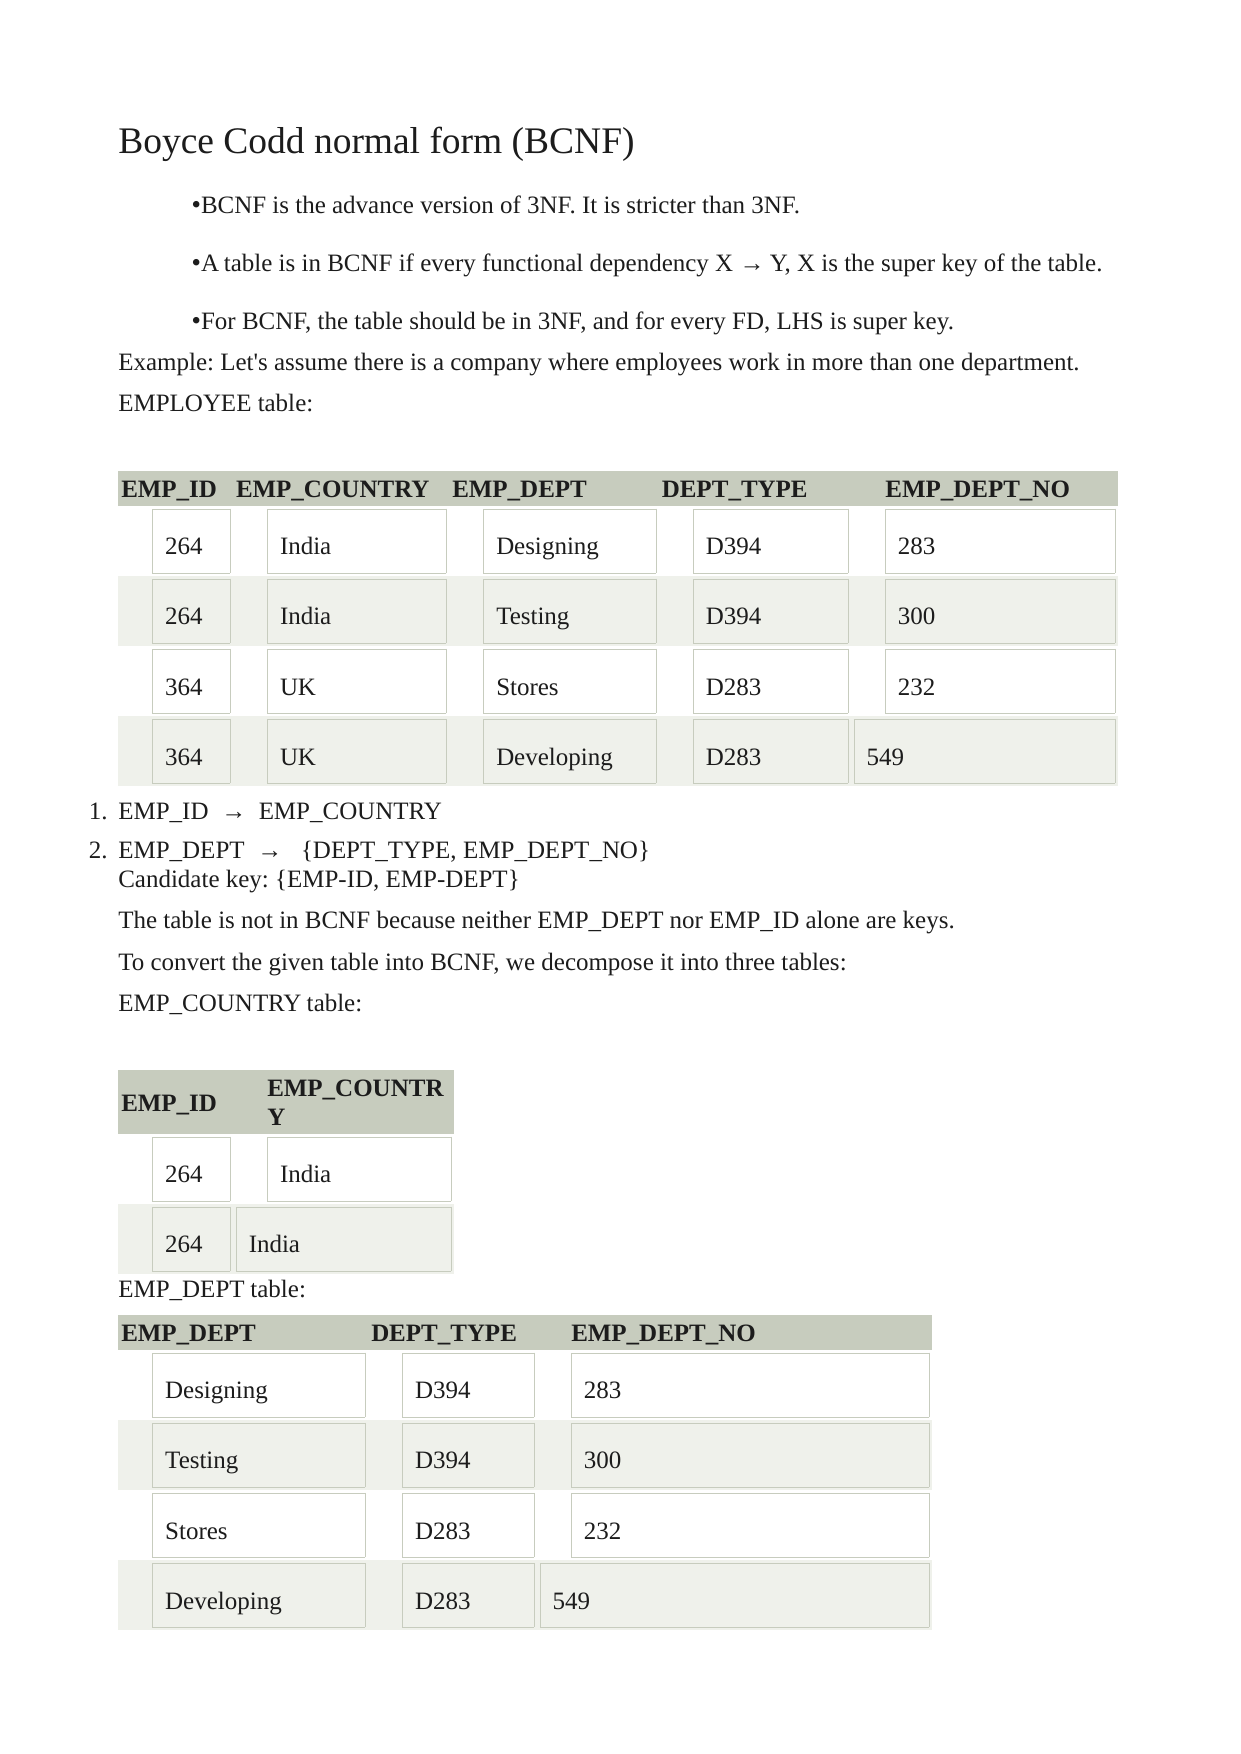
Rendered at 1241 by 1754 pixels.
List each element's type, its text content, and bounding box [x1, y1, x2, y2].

table_cell 264 [118, 1204, 233, 1274]
table_cell D394 [659, 576, 851, 646]
table_cell 300 [537, 1420, 932, 1490]
table_cell 300 [851, 576, 1118, 646]
table_cell 549 [537, 1560, 932, 1630]
table_cell D283 [368, 1490, 537, 1560]
table_cell 549 [851, 716, 1118, 786]
table_cell 283 [537, 1350, 932, 1420]
subtitle Boyce Codd normal form (BCNF) [118, 118, 1122, 161]
list BCNF is the advance version of 3NF. It is stricter than 3NF. [118, 180, 1122, 219]
table_header EMP_ID [118, 1070, 233, 1134]
table_cell 232 [851, 646, 1118, 716]
table_cell Testing [449, 576, 659, 646]
table_cell Designing [118, 1350, 368, 1420]
table_cell D283 [659, 716, 851, 786]
text EMP_COUNTRY table: [118, 988, 1122, 1017]
table_cell Stores [118, 1490, 368, 1560]
text EMP_DEPT table: [118, 1274, 1122, 1303]
table_cell Stores [449, 646, 659, 716]
table_cell 232 [537, 1490, 932, 1560]
table_cell UK [233, 716, 449, 786]
table_header DEPT_TYPE [659, 471, 851, 506]
text Example: Let's assume there is a company where employees work in more than one department. [118, 347, 1122, 376]
table_cell UK [233, 646, 449, 716]
table_header EMP_DEPT_NO [851, 471, 1118, 506]
text To convert the given table into BCNF, we decompose it into three tables: [118, 947, 1122, 975]
table_cell 264 [118, 506, 233, 576]
text EMPLOYEE table: [118, 388, 1122, 417]
table_header EMP_DEPT_NO [537, 1315, 932, 1350]
table_header EMP_COUNTRY [233, 1070, 454, 1134]
table_header EMP_DEPT [118, 1315, 368, 1350]
table_cell Developing [449, 716, 659, 786]
table_cell D283 [368, 1560, 537, 1630]
table_cell Designing [449, 506, 659, 576]
table_header DEPT_TYPE [368, 1315, 537, 1350]
table_header EMP_COUNTRY [233, 471, 449, 506]
table_header EMP_DEPT [449, 471, 659, 506]
list For BCNF, the table should be in 3NF, and for every FD, LHS is super key. [118, 296, 1122, 335]
table_header EMP_ID [118, 471, 233, 506]
table_cell D394 [368, 1350, 537, 1420]
table_cell D283 [659, 646, 851, 716]
text Candidate key: {EMP-ID, EMP-DEPT} [118, 864, 1122, 893]
table_cell Testing [118, 1420, 368, 1490]
table_cell 364 [118, 646, 233, 716]
table_cell India [233, 1134, 454, 1204]
table_cell India [233, 576, 449, 646]
table_cell 283 [851, 506, 1118, 576]
list EMP_DEPT → {DEPT_TYPE, EMP_DEPT_NO} [118, 825, 1122, 864]
list EMP_ID → EMP_COUNTRY [118, 786, 1122, 825]
table_cell 264 [118, 1134, 233, 1204]
text The table is not in BCNF because neither EMP_DEPT nor EMP_ID alone are keys. [118, 905, 1122, 934]
table_cell India [233, 506, 449, 576]
table_cell D394 [659, 506, 851, 576]
table_cell 364 [118, 716, 233, 786]
list A table is in BCNF if every functional dependency X → Y, X is the super key of the table. [118, 238, 1122, 277]
table_cell 264 [118, 576, 233, 646]
table_cell India [233, 1204, 454, 1274]
table_cell D394 [368, 1420, 537, 1490]
table_cell Developing [118, 1560, 368, 1630]
